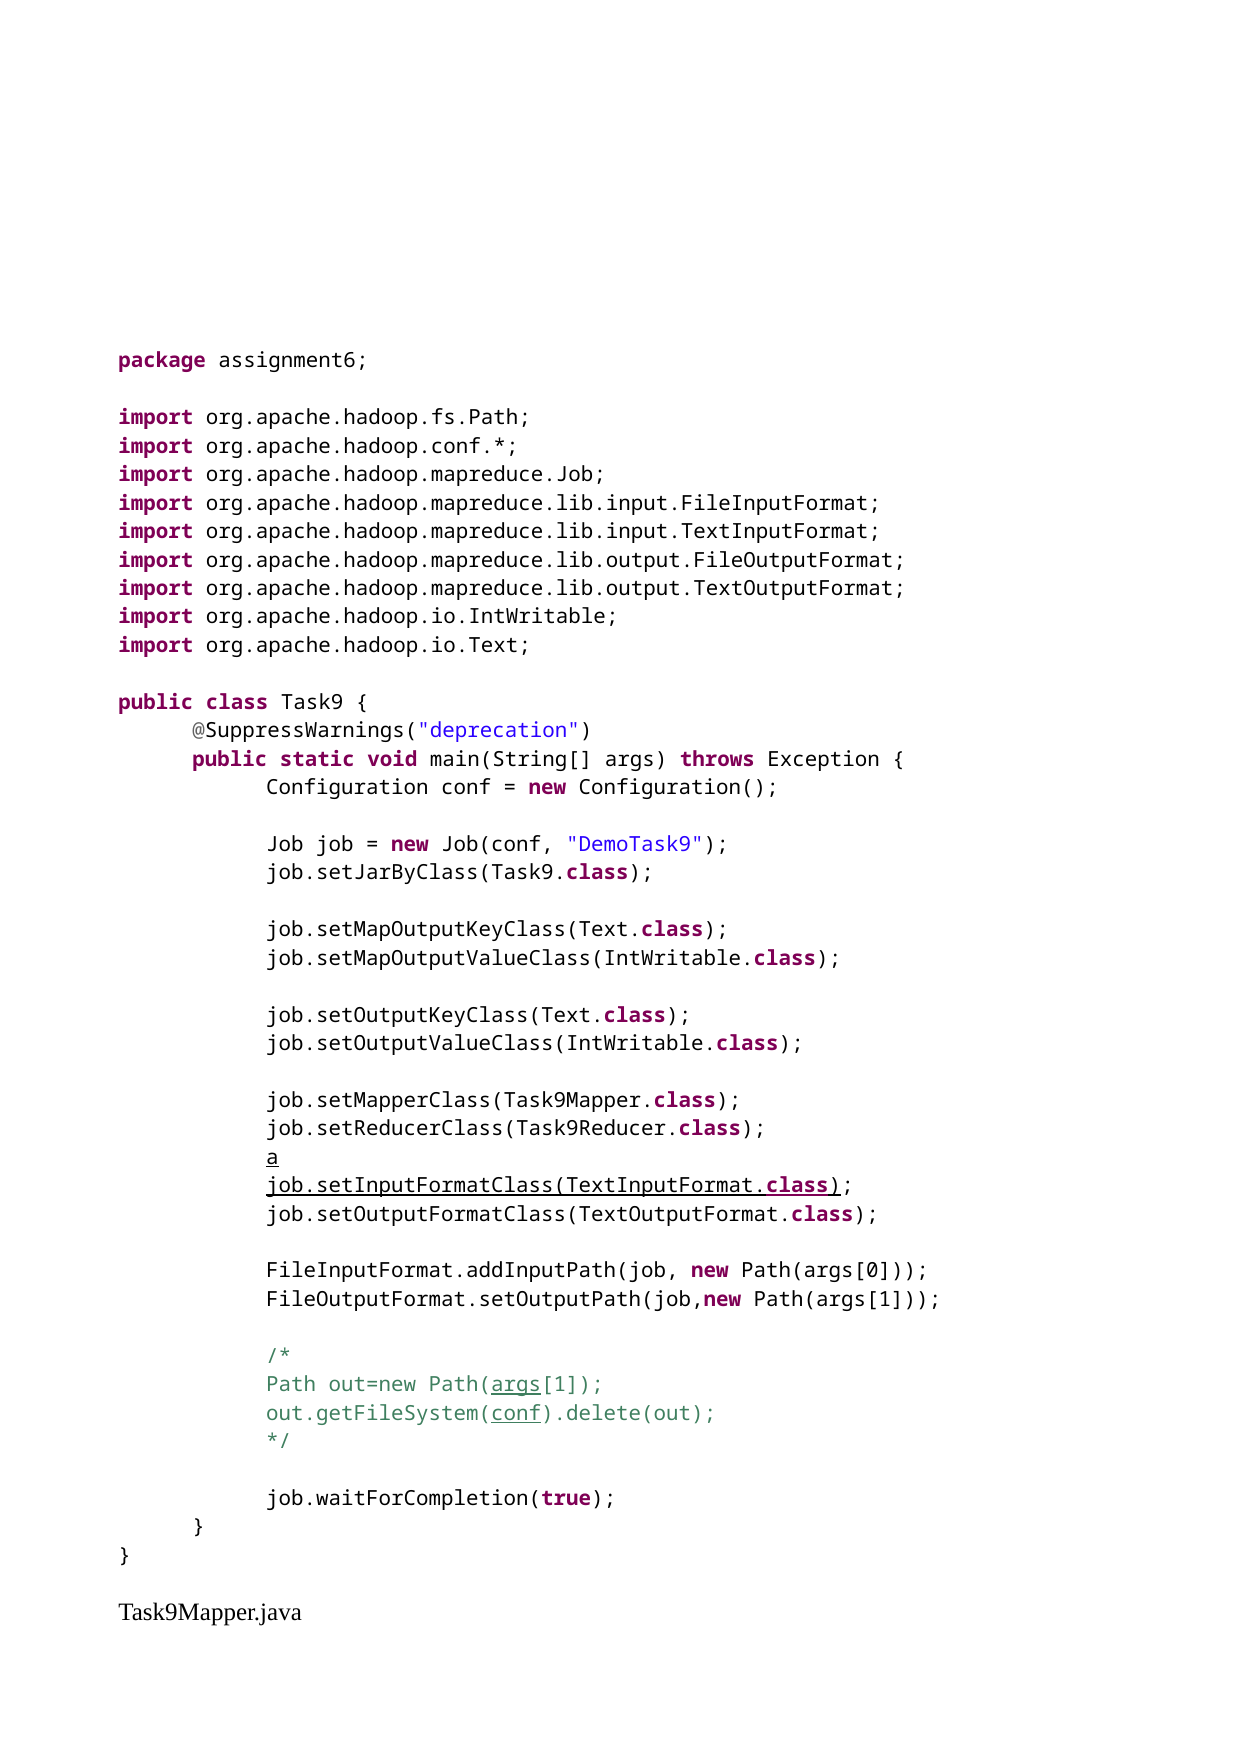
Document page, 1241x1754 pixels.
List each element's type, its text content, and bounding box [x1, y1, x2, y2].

text import org.apache.hadoop.fs.Path; [118, 402, 1122, 431]
text import org.apache.hadoop.mapreduce.lib.output.TextOutputFormat; [118, 573, 1122, 602]
text import org.apache.hadoop.mapreduce.lib.output.FileOutputFormat; [118, 545, 1122, 573]
text public static void main(String[] args) throws Exception { [118, 744, 1122, 772]
text FileOutputFormat.setOutputPath(job,new Path(args[1])); [118, 1284, 1122, 1312]
text job.setMapOutputValueClass(IntWritable.class); [118, 943, 1122, 971]
text import org.apache.hadoop.io.IntWritable; [118, 602, 1122, 630]
text Job job = new Job(conf, "DemoTask9"); [118, 829, 1122, 857]
text } [118, 1512, 1122, 1540]
text job.waitForCompletion(true); [118, 1483, 1122, 1512]
text out.getFileSystem(conf).delete(out); [118, 1398, 1122, 1426]
text job.setOutputKeyClass(Text.class); [118, 1000, 1122, 1028]
text job.setMapOutputKeyClass(Text.class); [118, 914, 1122, 943]
text import org.apache.hadoop.mapreduce.lib.input.TextInputFormat; [118, 516, 1122, 545]
text public class Task9 { [118, 687, 1122, 715]
text /* [118, 1341, 1122, 1369]
text @SuppressWarnings("deprecation") [118, 715, 1122, 744]
text a [118, 1142, 1122, 1170]
text job.setOutputFormatClass(TextOutputFormat.class); [118, 1199, 1122, 1227]
text import org.apache.hadoop.io.Text; [118, 630, 1122, 658]
text job.setJarByClass(Task9.class); [118, 857, 1122, 886]
text FileInputFormat.addInputPath(job, new Path(args[0])); [118, 1256, 1122, 1284]
text import org.apache.hadoop.mapreduce.Job; [118, 459, 1122, 488]
text job.setReducerClass(Task9Reducer.class); [118, 1113, 1122, 1142]
text Task9Mapper.java [118, 1597, 1122, 1626]
text import org.apache.hadoop.mapreduce.lib.input.FileInputFormat; [118, 488, 1122, 516]
text import org.apache.hadoop.conf.*; [118, 431, 1122, 459]
text } [118, 1540, 1122, 1568]
text */ [118, 1426, 1122, 1455]
text Path out=new Path(args[1]); [118, 1369, 1122, 1398]
text package assignment6; [118, 346, 1122, 374]
text job.setOutputValueClass(IntWritable.class); [118, 1028, 1122, 1057]
text job.setInputFormatClass(TextInputFormat.class); [118, 1170, 1122, 1199]
text job.setMapperClass(Task9Mapper.class); [118, 1085, 1122, 1113]
text Configuration conf = new Configuration(); [118, 772, 1122, 801]
